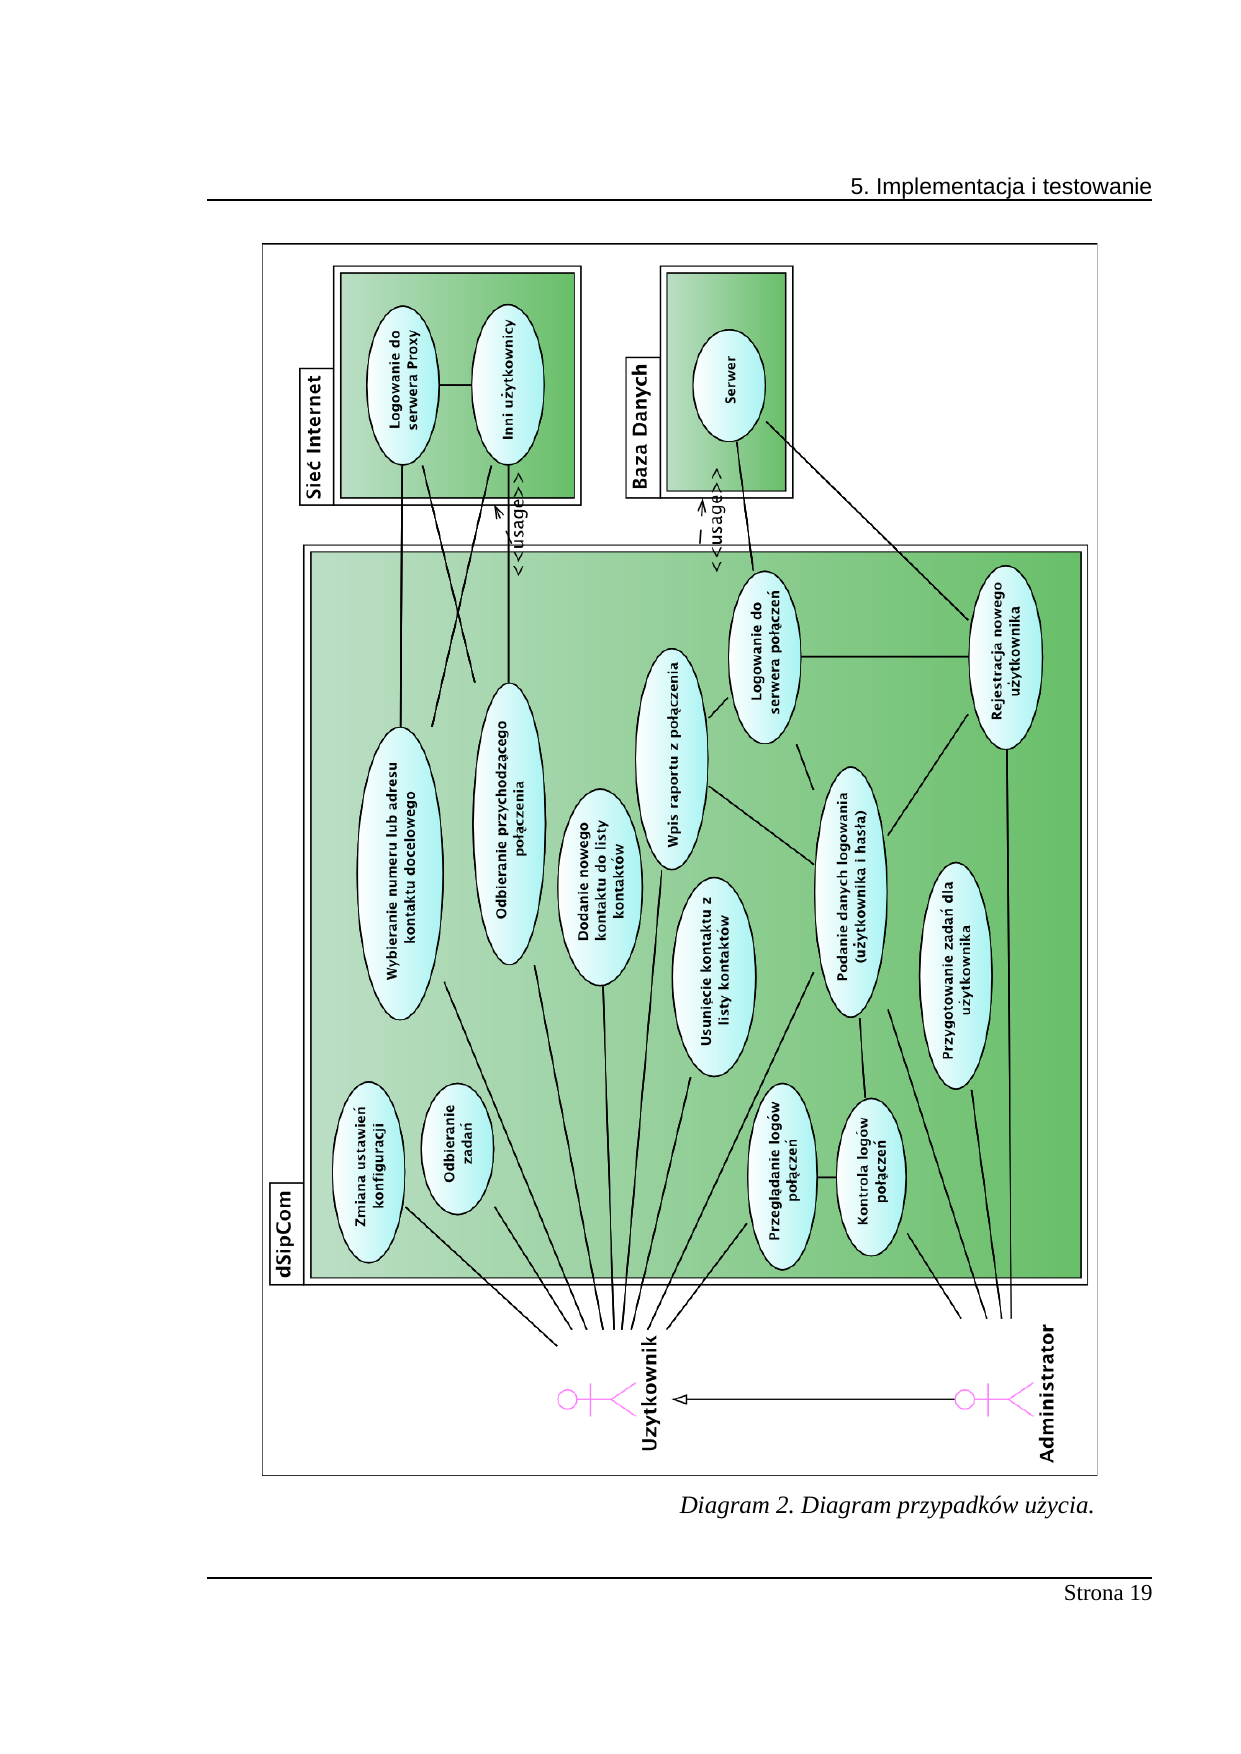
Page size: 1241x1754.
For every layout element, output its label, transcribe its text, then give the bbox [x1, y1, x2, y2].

picture [262, 243, 1098, 1476]
text Diagram 2. Diagram przypadków użycia. [262, 1476, 1097, 1519]
